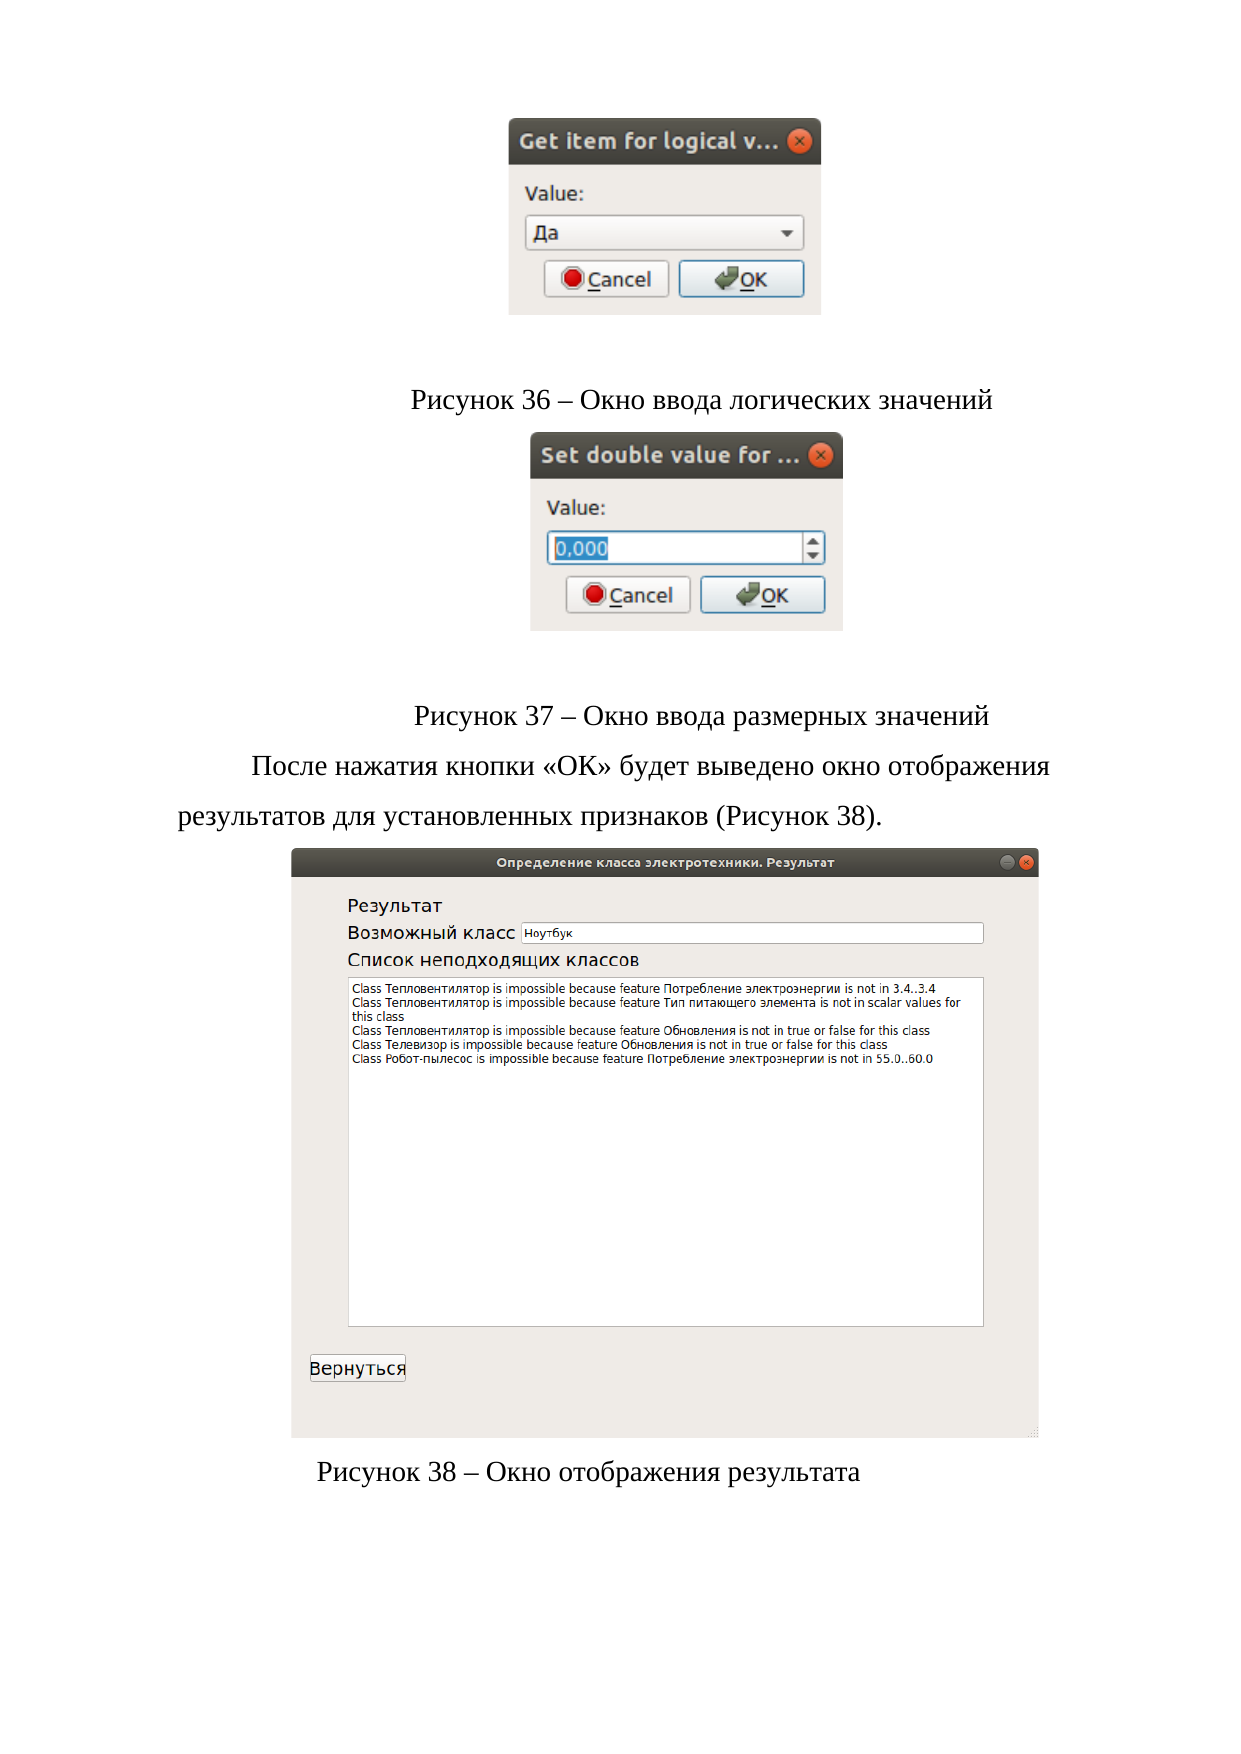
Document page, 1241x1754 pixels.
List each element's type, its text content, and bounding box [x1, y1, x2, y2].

text Рисунок 36 – Окно ввода логических значений [177, 382, 1152, 416]
text Рисунок 38 – Окно отображения результата [178, 849, 926, 1488]
picture [291, 848, 1039, 1438]
picture [508, 118, 822, 315]
picture [530, 432, 843, 631]
text После нажатия кнопки «ОК» будет выведено окно отображения результатов для установленных признаков (Рисунок 38). [177, 748, 1152, 832]
text Рисунок 37 – Окно ввода размерных значений [177, 698, 1152, 731]
